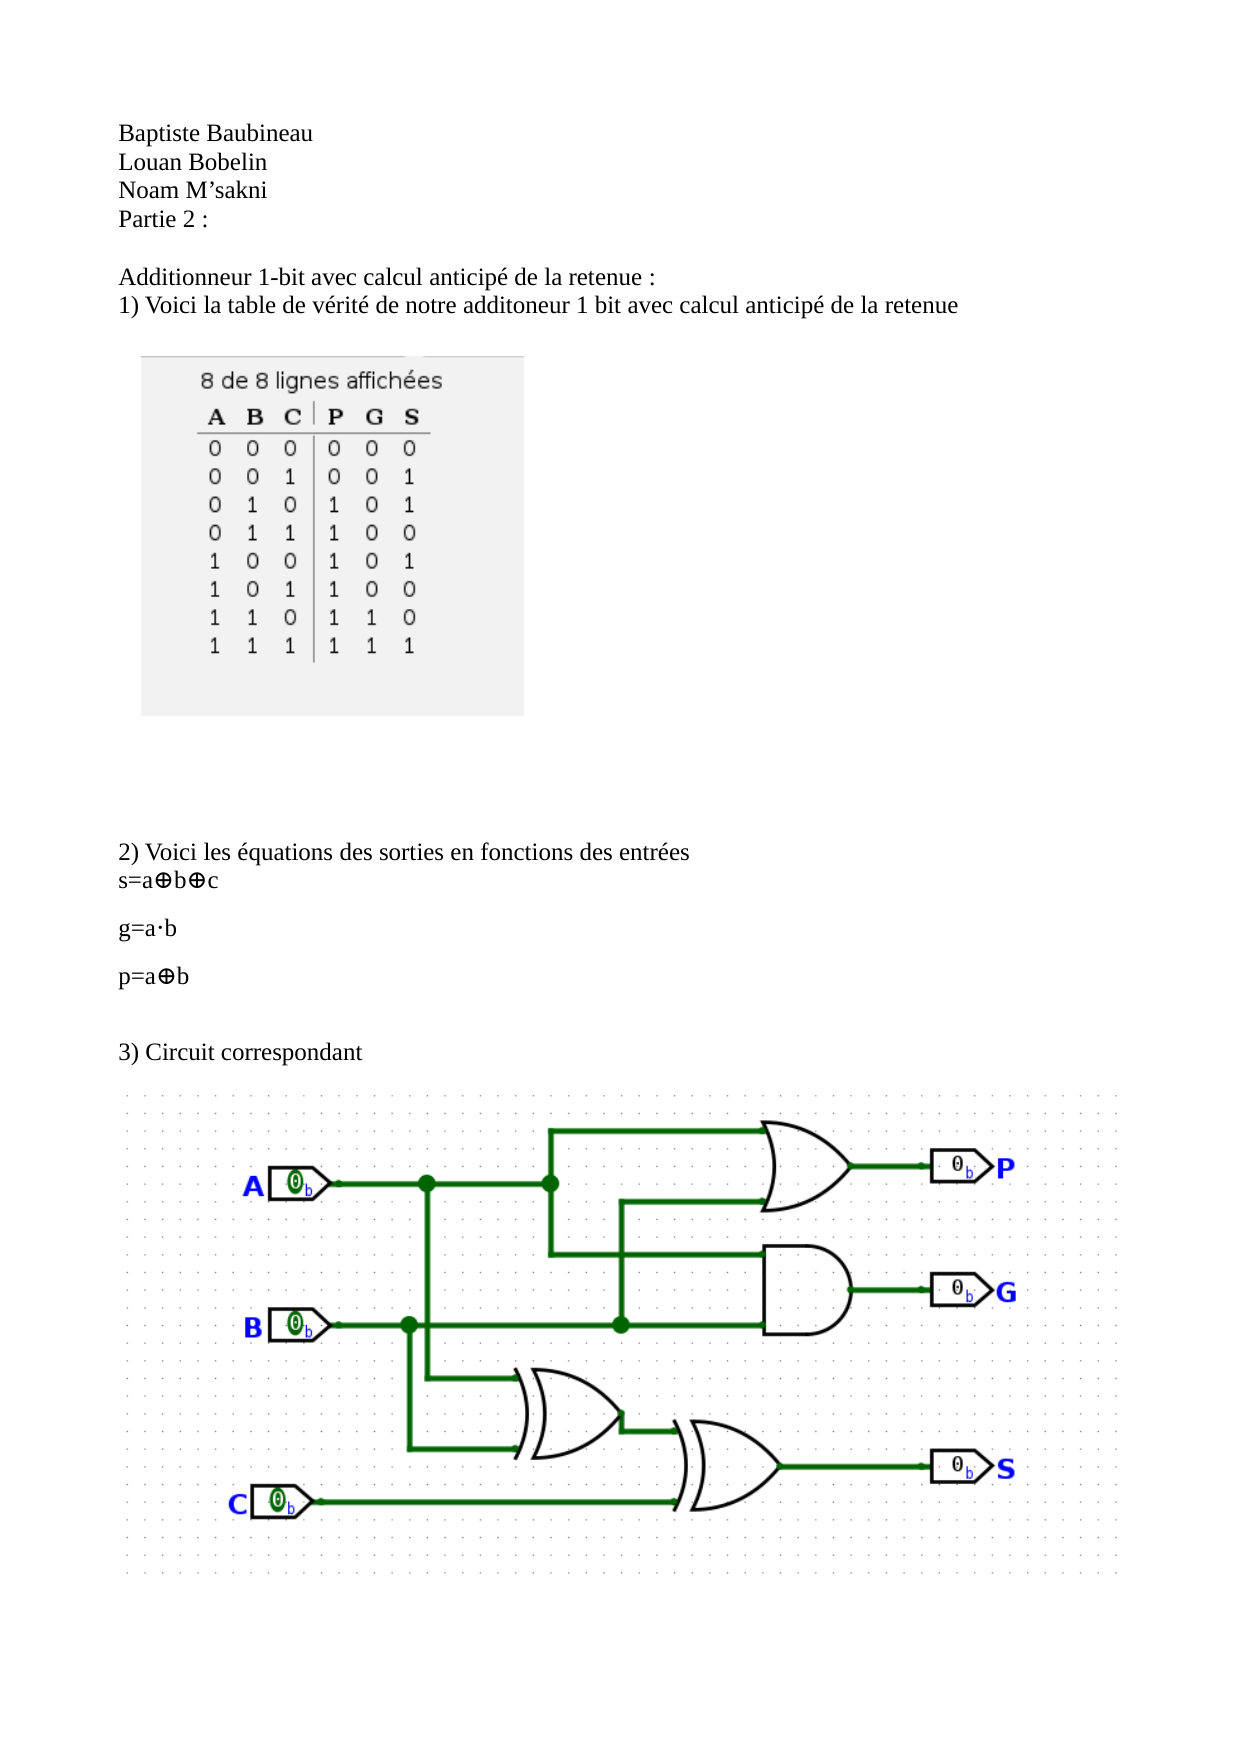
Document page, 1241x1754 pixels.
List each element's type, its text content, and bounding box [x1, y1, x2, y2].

picture [141, 356, 524, 716]
text 1) Voici la table de vérité de notre additoneur 1 bit avec calcul anticipé de la retenue [118, 291, 1122, 319]
text Partie 2 : [118, 204, 1122, 233]
text Louan Bobelin [118, 147, 1122, 176]
text 3) Circuit correspondant [118, 1037, 1122, 1066]
text Baptiste Baubineau [118, 118, 1122, 147]
text 2) Voici les équations des sorties en fonctions des entrées [118, 837, 1122, 866]
picture [118, 1094, 1123, 1585]
text g=a⋅b [118, 913, 1122, 942]
text Noam M’sakni [118, 176, 1122, 204]
text Additionneur 1-bit avec calcul anticipé de la retenue : [118, 262, 1122, 291]
text s=a⊕b⊕c [118, 866, 1122, 894]
text p=a⊕b [118, 961, 1122, 989]
